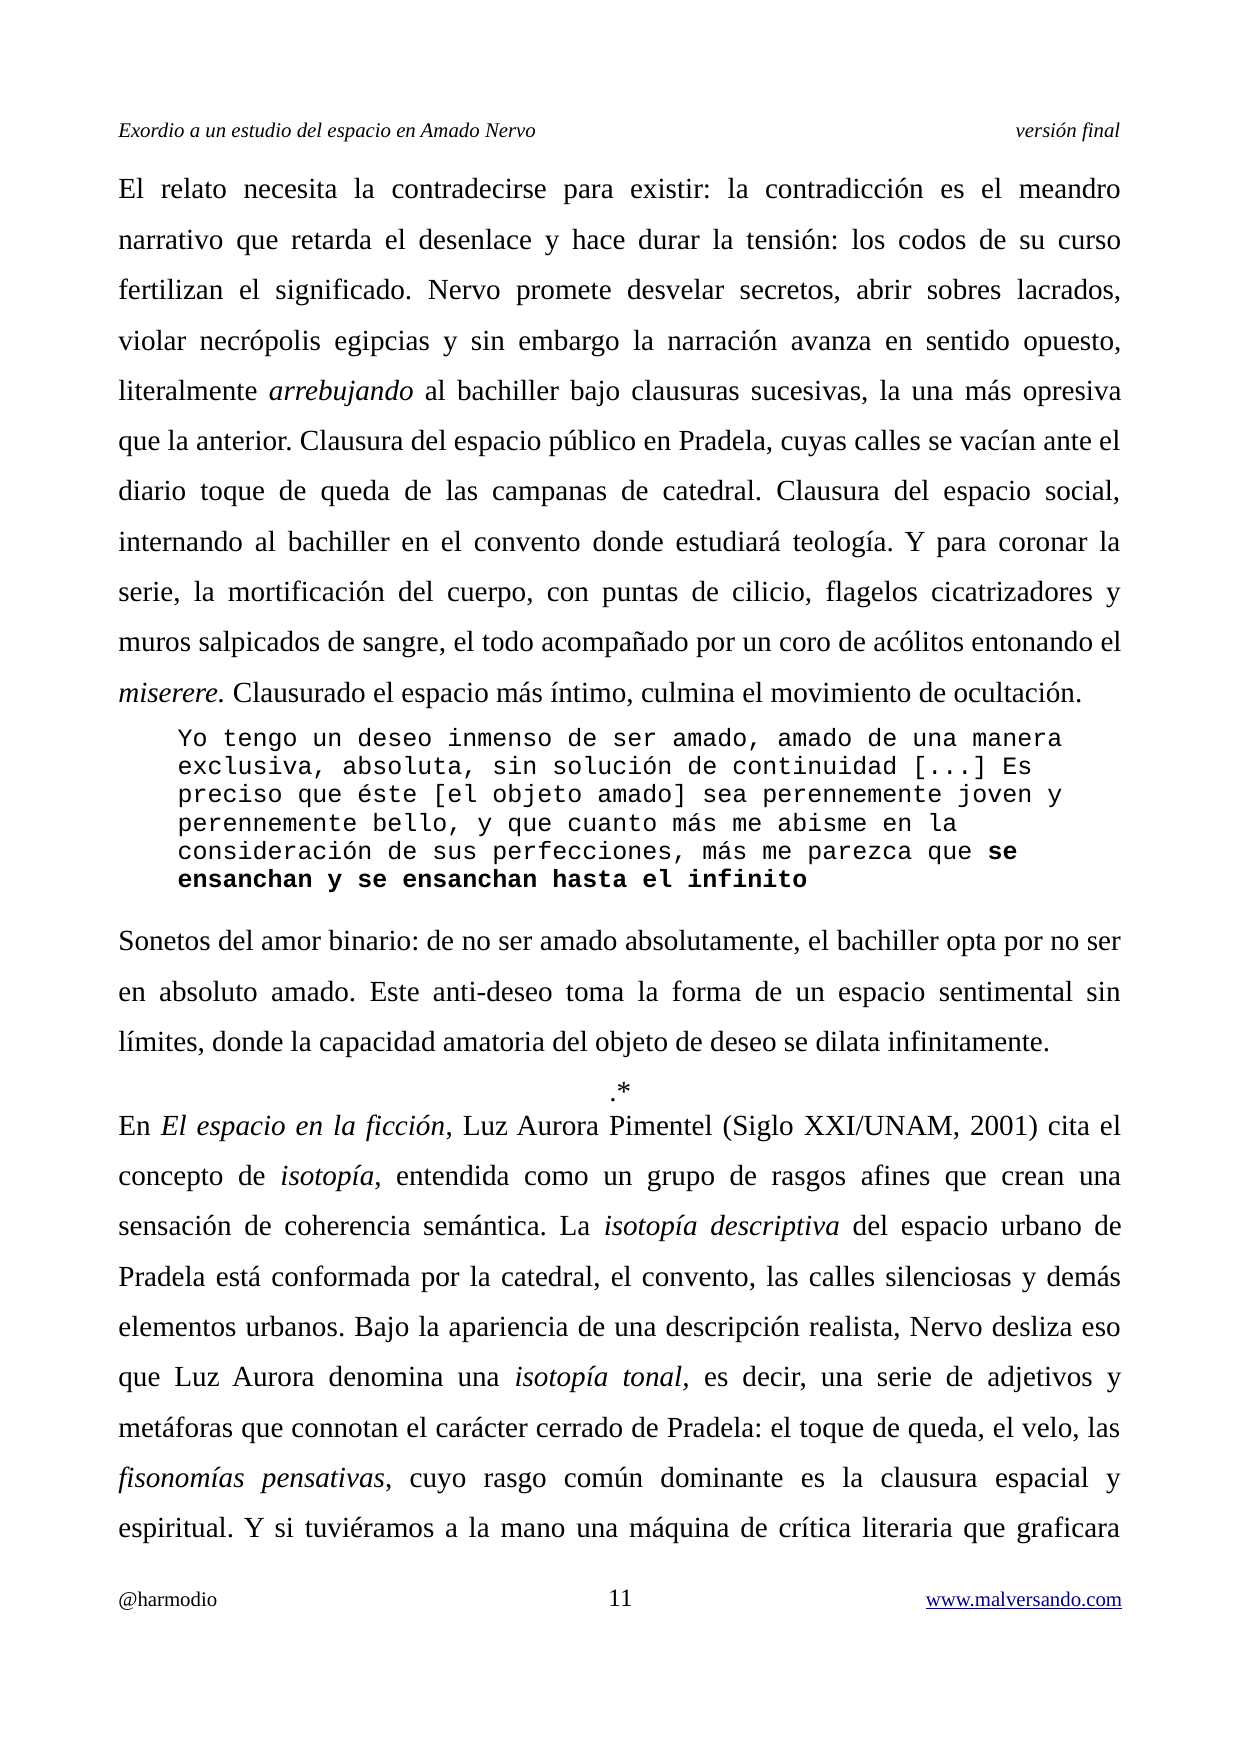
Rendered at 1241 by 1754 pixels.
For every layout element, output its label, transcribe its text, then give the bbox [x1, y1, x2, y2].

text Yo tengo un deseo inmenso de ser amado, amado de una manera exclusiva, absoluta, sin solución de continuidad [...] Es preciso que éste [el objeto amado] sea perennemente joven y perennemente bello, y que cuanto más me abisme en la consideración de sus perfecciones, más me parezca que se ensanchan y se ensanchan hasta el infinito [177, 725, 1063, 895]
text En El espacio en la ficción, Luz Aurora Pimentel (Siglo XXI/UNAM, 2001) cita el concepto de isotopía, entendida como un grupo de rasgos afines que crean una sensación de coherencia semántica. La isotopía descriptiva del espacio urbano de Pradela está conformada por la catedral, el convento, las calles silenciosas y demás elementos urbanos. Bajo la apariencia de una descripción realista, Nervo desliza eso que Luz Aurora denomina una isotopía tonal, es decir, una serie de adjetivos y metáforas que connotan el carácter cerrado de Pradela: el toque de queda, el velo, las fisonomías pensativas, cuyo rasgo común dominante es la clausura espacial y espiritual. Y si tuviéramos a la mano una máquina de crítica literaria que graficara [118, 1108, 1122, 1544]
text .* [118, 1074, 1122, 1108]
text El relato necesita la contradecirse para existir: la contradicción es el meandro narrativo que retarda el desenlace y hace durar la tensión: los codos de su curso fertilizan el significado. Nervo promete desvelar secretos, abrir sobres lacrados, violar necrópolis egipcias y sin embargo la narración avanza en sentido opuesto, literalmente arrebujando al bachiller bajo clausuras sucesivas, la una más opresiva que la anterior. Clausura del espacio público en Pradela, cuyas calles se vacían ante el diario toque de queda de las campanas de catedral. Clausura del espacio social, internando al bachiller en el convento donde estudiará teología. Y para coronar la serie, la mortificación del cuerpo, con puntas de cilicio, flagelos cicatrizadores y muros salpicados de sangre, el todo acompañado por un coro de acólitos entonando el miserere. Clausurado el espacio más íntimo, culmina el movimiento de ocultación. [118, 172, 1122, 708]
text Sonetos del amor binario: de no ser amado absolutamente, el bachiller opta por no ser en absoluto amado. Este anti-deseo toma la forma de un espacio sentimental sin límites, donde la capacidad amatoria del objeto de deseo se dilata infinitamente. [118, 923, 1122, 1058]
